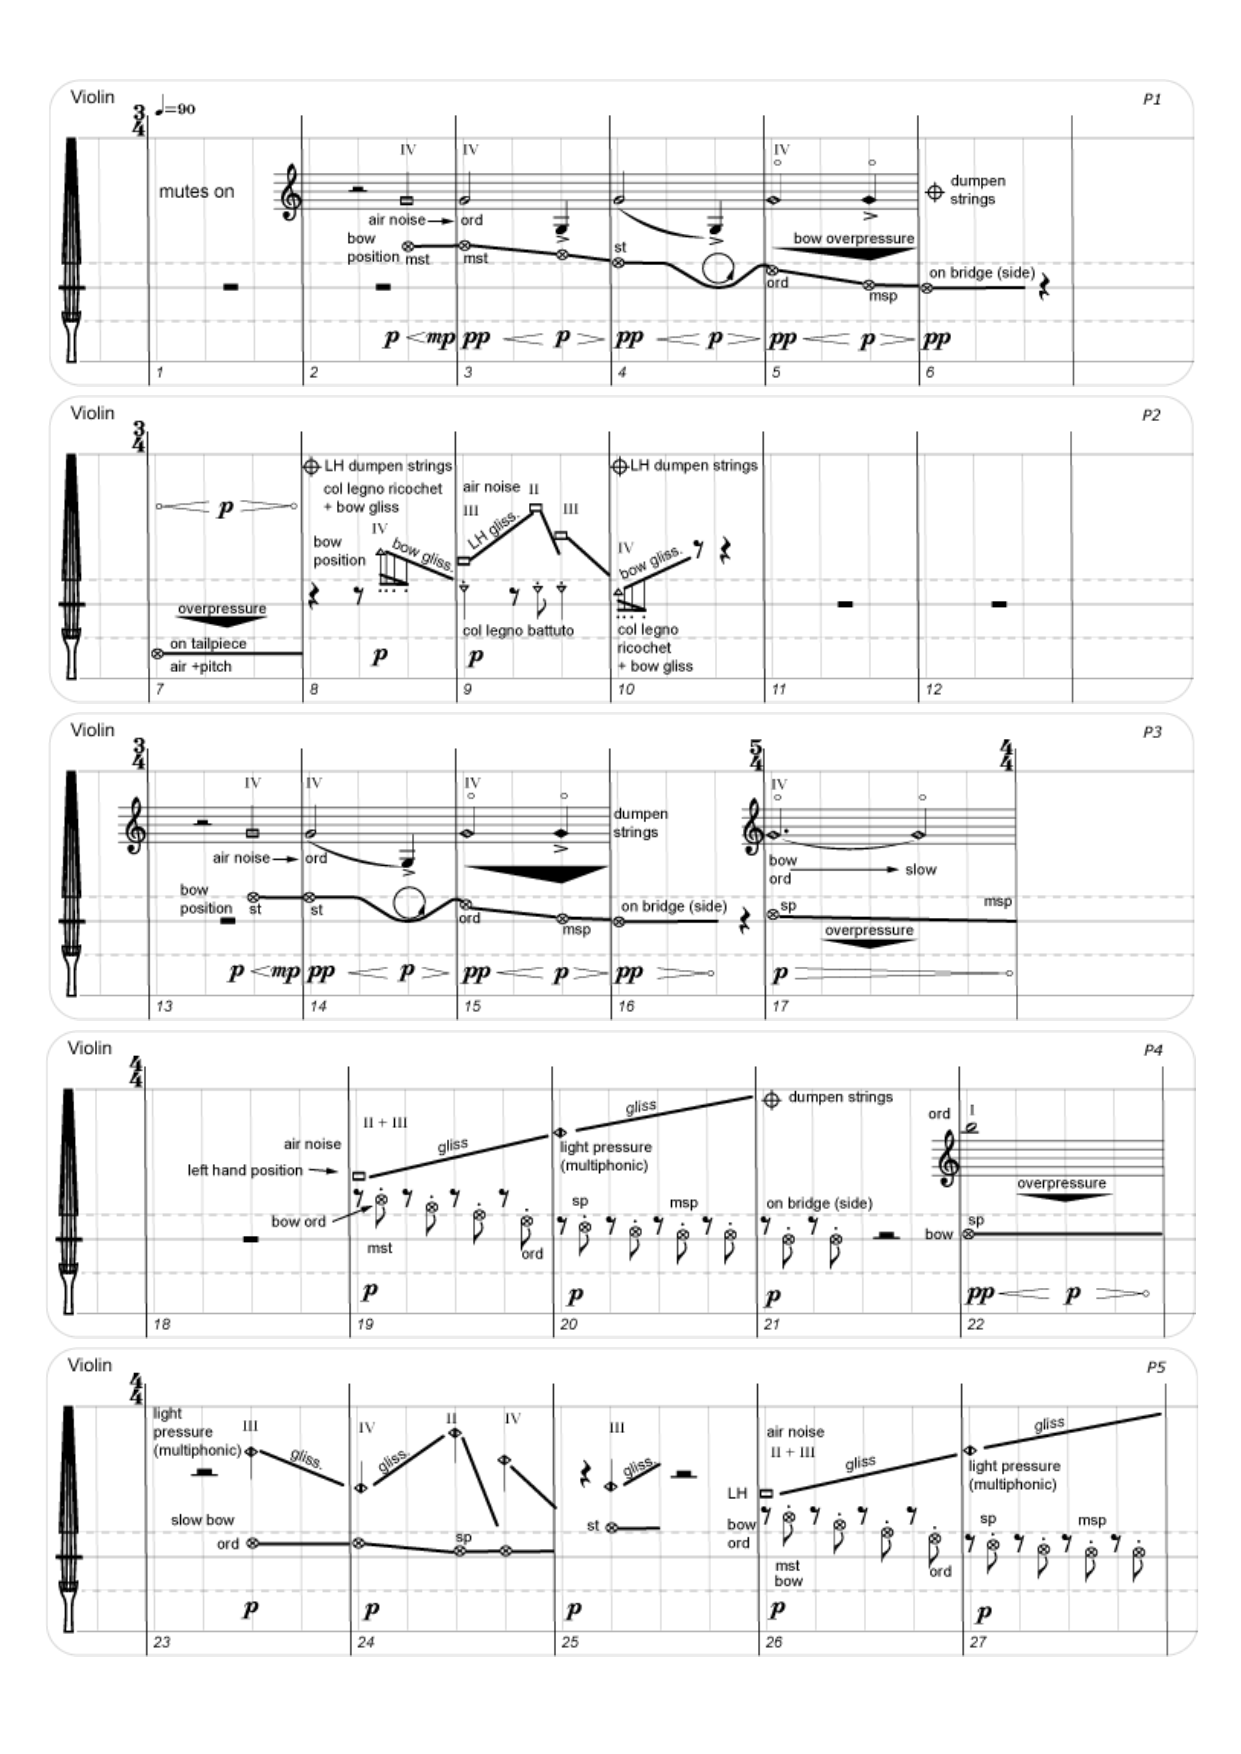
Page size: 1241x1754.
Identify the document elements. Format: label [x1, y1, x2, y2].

picture [48, 712, 1195, 1021]
picture [45, 1347, 1199, 1657]
picture [48, 395, 1194, 704]
picture [48, 79, 1195, 387]
picture [45, 1030, 1196, 1339]
